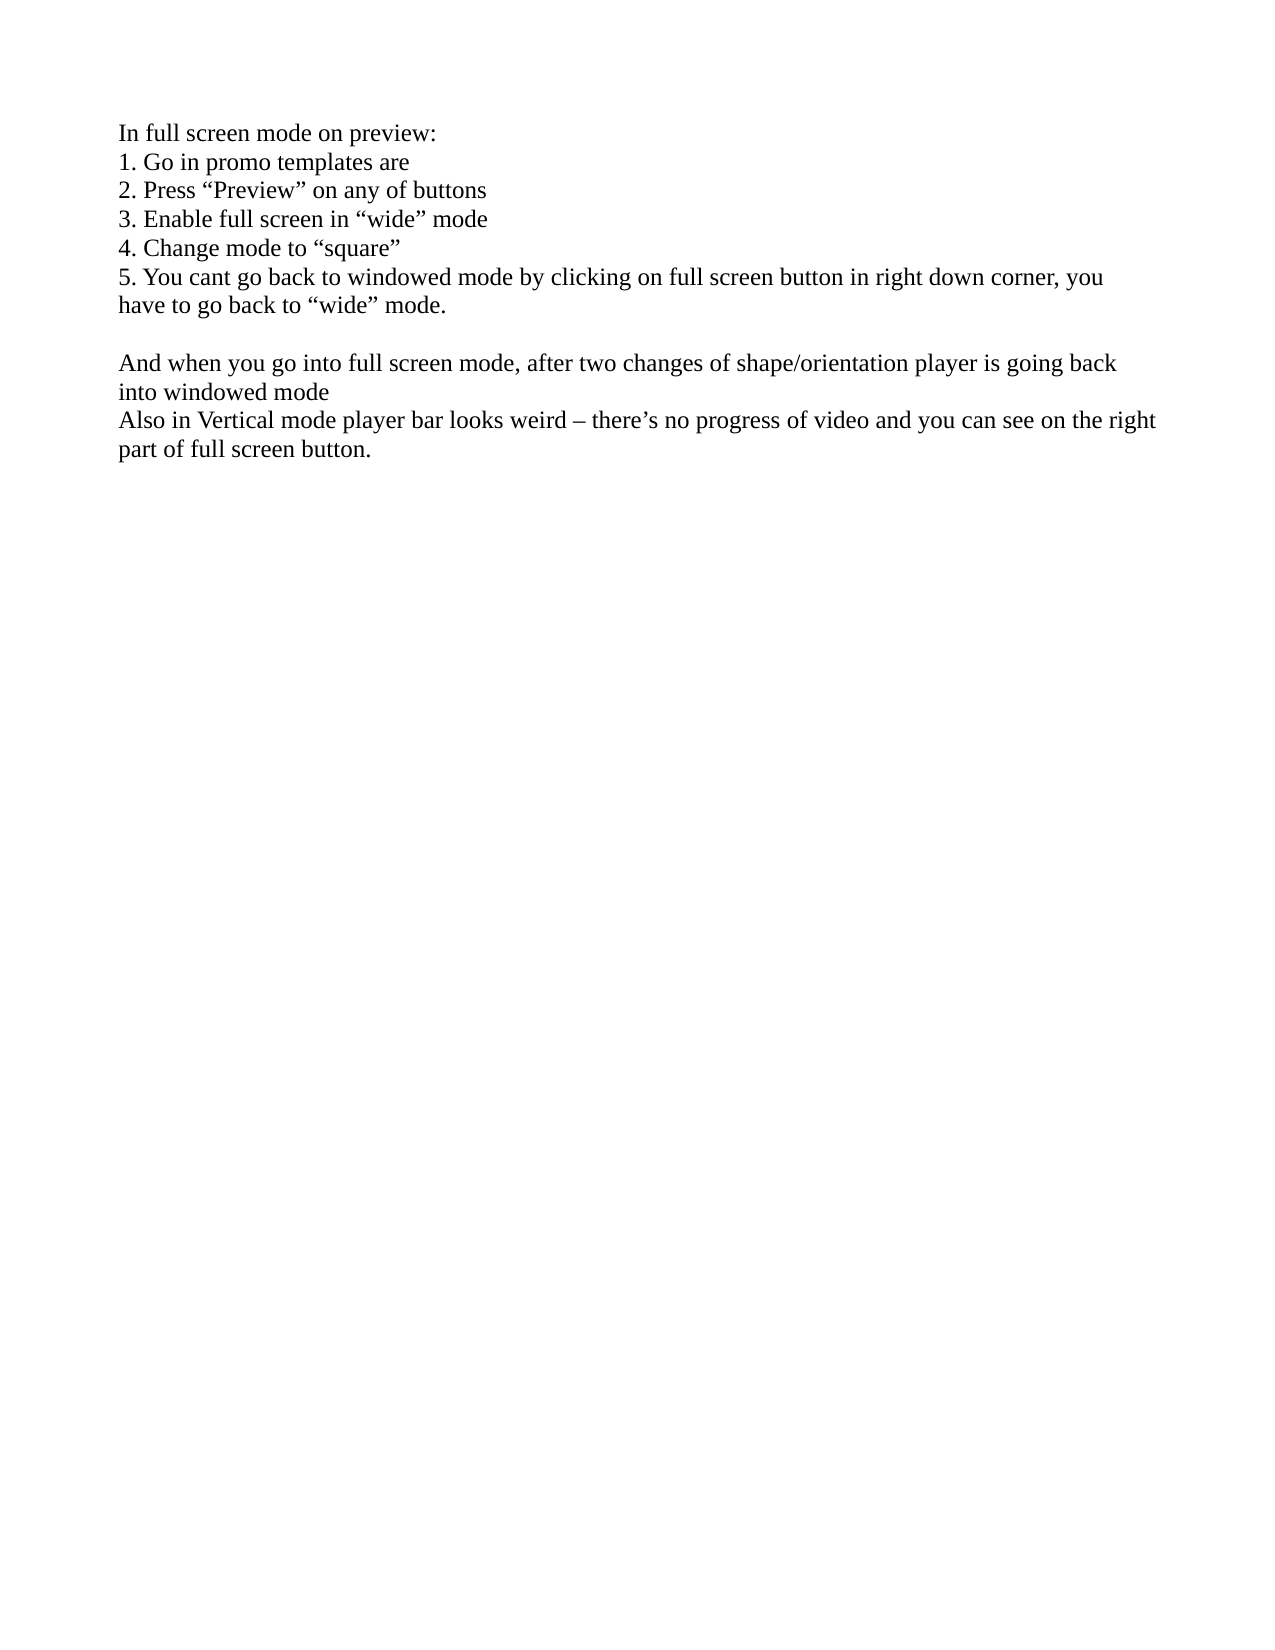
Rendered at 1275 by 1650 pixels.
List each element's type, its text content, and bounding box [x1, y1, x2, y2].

text 5. You cant go back to windowed mode by clicking on full screen button in right down corner, you have to go back to “wide” mode. [118, 262, 1157, 319]
text 1. Go in promo templates are [118, 147, 1157, 176]
text Also in Vertical mode player bar looks weird – there’s no progress of video and you can see on the right part of full screen button. [118, 406, 1157, 463]
text 2. Press “Preview” on any of buttons [118, 176, 1157, 204]
text And when you go into full screen mode, after two changes of shape/orientation player is going back into windowed mode [118, 348, 1157, 406]
text In full screen mode on preview: [118, 118, 1157, 147]
text 3. Enable full screen in “wide” mode [118, 204, 1157, 233]
text 4. Change mode to “square” [118, 233, 1157, 262]
